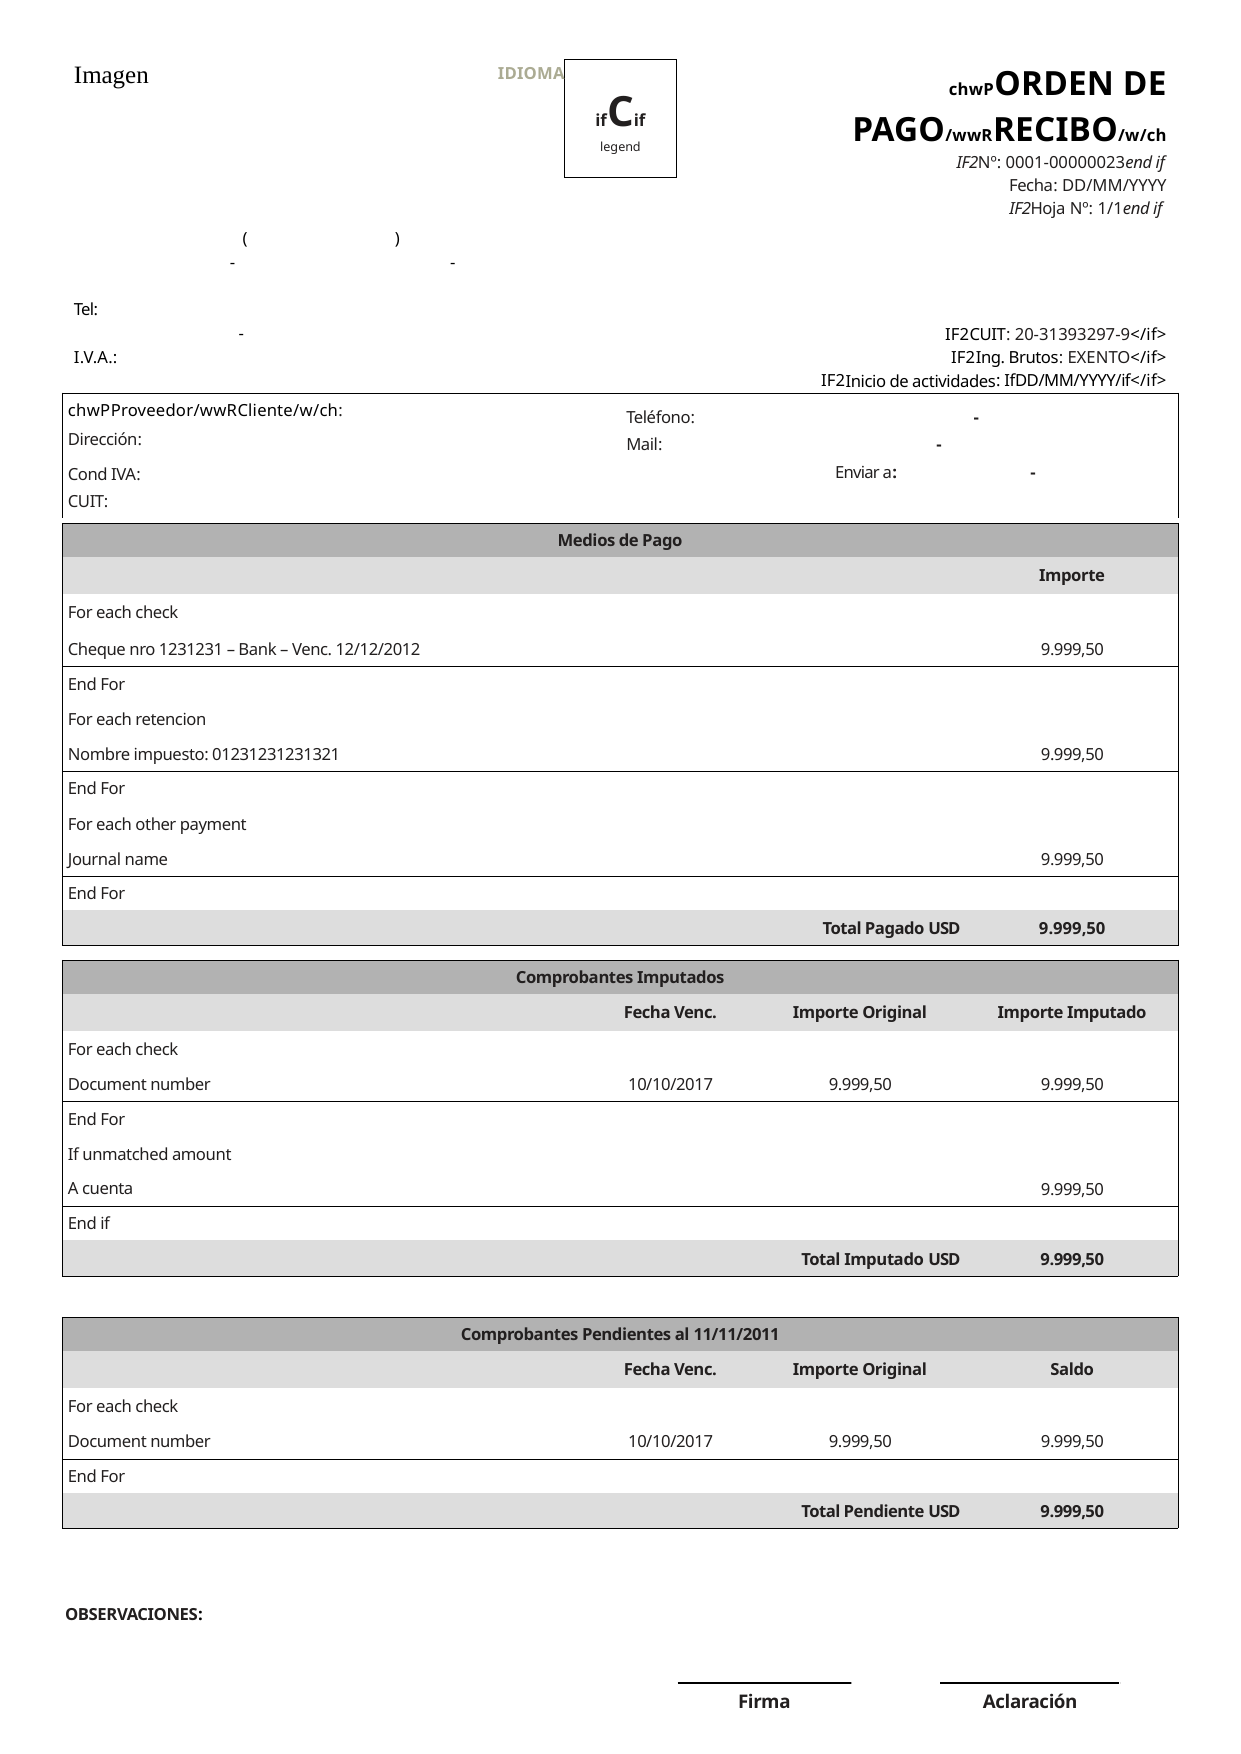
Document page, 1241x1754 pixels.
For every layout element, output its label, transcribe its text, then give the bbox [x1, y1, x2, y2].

table_cell [966, 1460, 1178, 1493]
table_cell [587, 1031, 754, 1066]
table_cell 9.999,50 [966, 1423, 1178, 1458]
table_cell [966, 1388, 1178, 1423]
table_cell Saldo [966, 1351, 1178, 1388]
table_cell 9.999,50 [966, 841, 1178, 876]
table_cell 9.999,50 [966, 631, 1178, 666]
table_cell [587, 1388, 754, 1423]
table_cell 9.999,50 [966, 736, 1178, 771]
table_cell Importe Original [754, 994, 966, 1031]
table_cell [966, 1136, 1178, 1171]
table_cell Importe [966, 557, 1178, 594]
table_cell Cheque nro 1231231 – Bank – Venc. 12/12/2012 [63, 631, 966, 666]
table_cell For each check [63, 1388, 587, 1423]
table_cell 9.999,50 [966, 1493, 1178, 1528]
table_cell [587, 1460, 754, 1493]
table_cell Document number [63, 1066, 587, 1101]
table_cell [966, 1102, 1178, 1136]
table_cell For each check [63, 594, 966, 631]
text <if test="print_summary and o.partner_type=='customer'"> [12, 1290, 1240, 1317]
table_cell [966, 877, 1178, 910]
table_cell For each other payment [63, 805, 966, 841]
table_cell [63, 994, 587, 1031]
table_cell End For [63, 1460, 587, 1493]
table_cell [754, 1388, 966, 1423]
table_cell [966, 1207, 1178, 1240]
table_cell Total Pagado USD [63, 910, 966, 945]
table_header Comprobantes Imputados [63, 961, 1178, 994]
table_cell If unmatched amount [63, 1136, 587, 1171]
table_cell 9.999,50 [966, 1171, 1178, 1206]
table_cell Total Pendiente USD [63, 1493, 966, 1528]
table_cell [966, 1031, 1178, 1066]
table_cell Journal name [63, 841, 966, 876]
table_header Comprobantes Pendientes al 11/11/2011 [63, 1318, 1178, 1351]
text </if> [12, 1528, 1240, 1555]
table_cell [587, 1102, 754, 1136]
table_cell [754, 1031, 966, 1066]
table_cell End if [63, 1207, 587, 1240]
table_cell Importe Imputado [966, 994, 1178, 1031]
table_cell [754, 1171, 966, 1206]
table_cell [587, 1171, 754, 1206]
table_cell End For [63, 1102, 587, 1136]
table_cell For each check [63, 1031, 587, 1066]
table_cell Fecha Venc. [587, 994, 754, 1031]
table_cell 9.999,50 [754, 1423, 966, 1458]
table_cell [754, 1460, 966, 1493]
table_cell [587, 1207, 754, 1240]
table_header Medios de Pago [63, 524, 1178, 557]
table_cell [966, 701, 1178, 736]
table_cell [63, 557, 966, 594]
table_cell For each retencion [63, 701, 966, 736]
table_cell [966, 594, 1178, 631]
table_cell [587, 1136, 754, 1171]
table_cell End For [63, 772, 966, 805]
table_cell End For [63, 667, 966, 701]
table_cell [966, 667, 1178, 701]
table_cell A cuenta [63, 1171, 587, 1206]
table_cell 9.999,50 [966, 1066, 1178, 1101]
table_cell 10/10/2017 [587, 1066, 754, 1101]
table_cell Total Imputado USD [63, 1240, 966, 1276]
table_cell [754, 1102, 966, 1136]
table_cell [754, 1136, 966, 1171]
table_cell 10/10/2017 [587, 1423, 754, 1458]
table_cell Importe Original [754, 1351, 966, 1388]
table_cell 9.999,50 [966, 1240, 1178, 1276]
table_cell Fecha Venc. [587, 1351, 754, 1388]
table_cell [966, 805, 1178, 841]
table_cell 9.999,50 [754, 1066, 966, 1101]
table_cell [63, 1351, 587, 1388]
table_cell Document number [63, 1423, 587, 1458]
table_cell [966, 772, 1178, 805]
table_cell 9.999,50 [966, 910, 1178, 945]
table_cell [754, 1207, 966, 1240]
table_cell End For [63, 877, 966, 910]
table_cell Nombre impuesto: 01231231231321 [63, 736, 966, 771]
